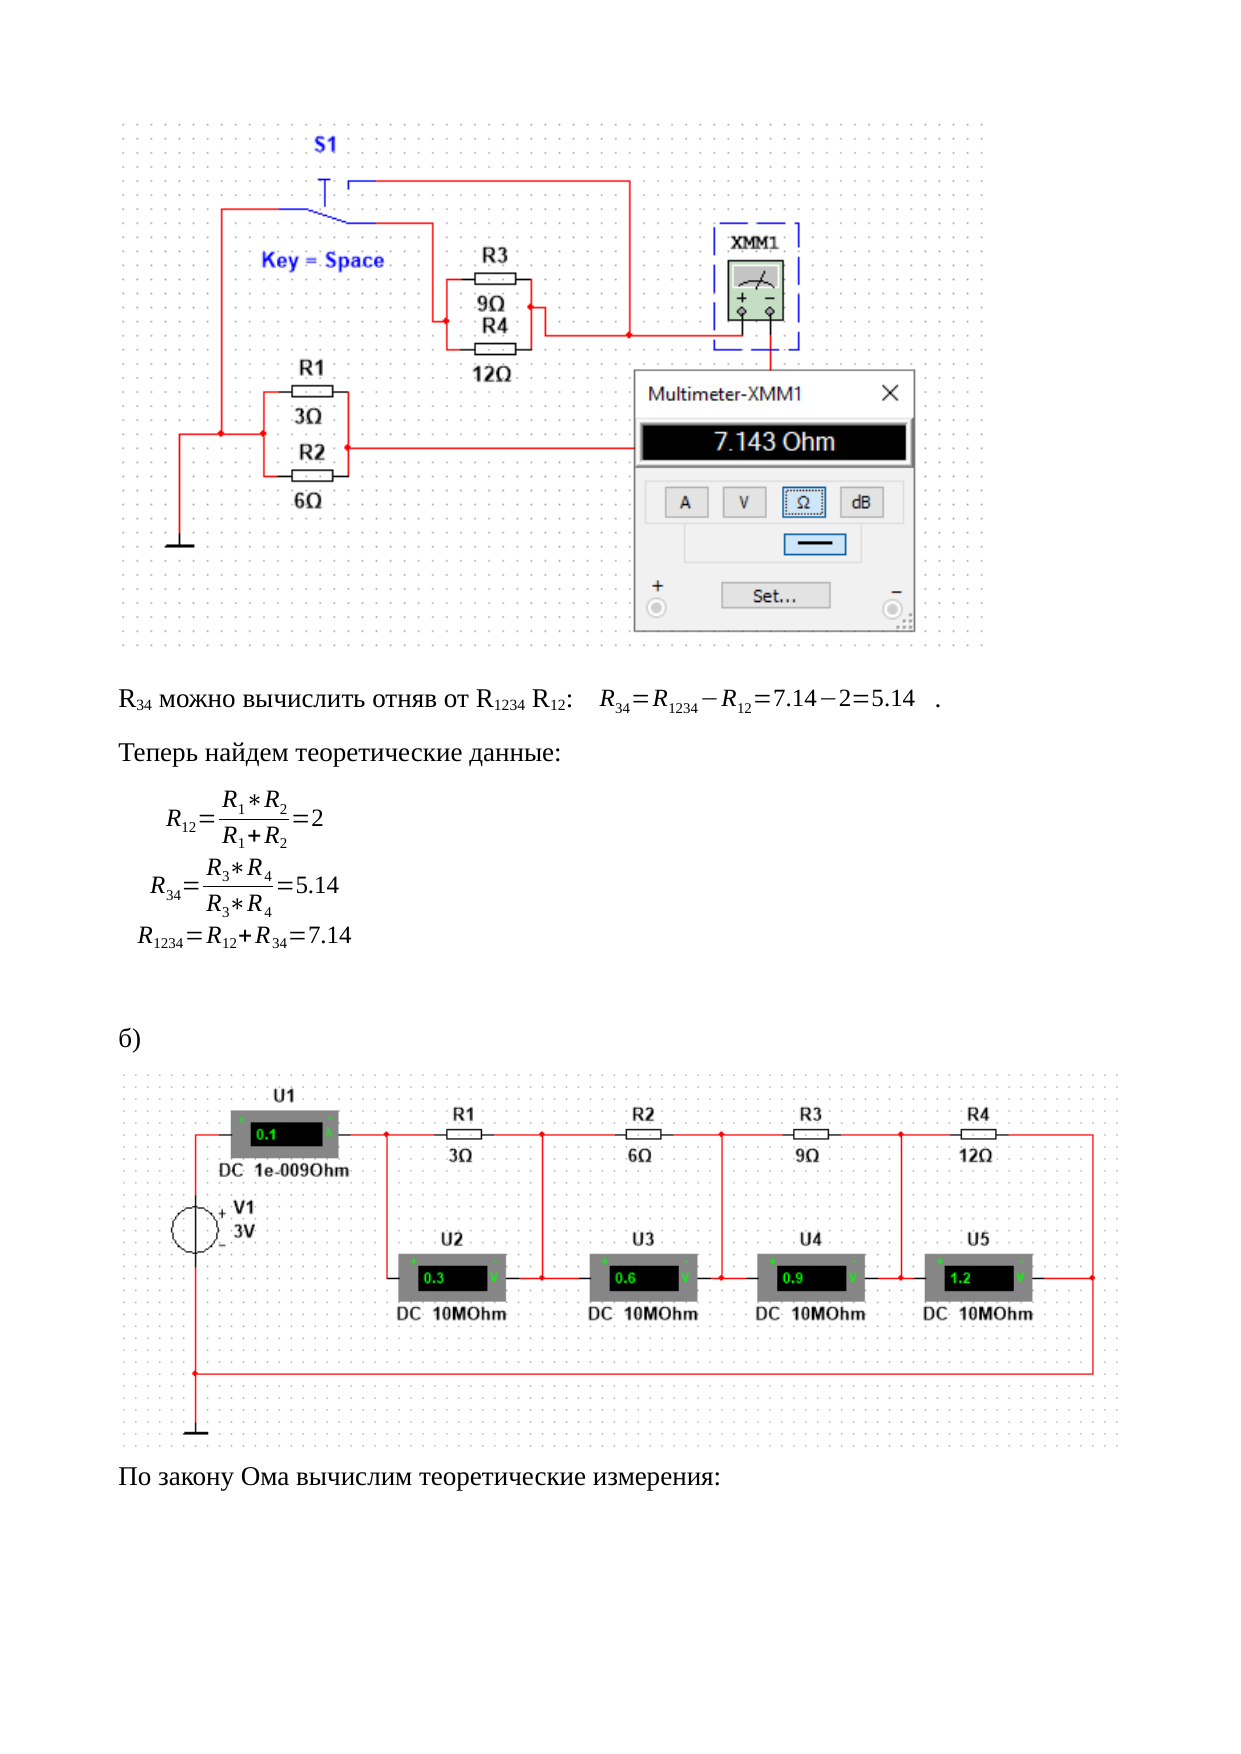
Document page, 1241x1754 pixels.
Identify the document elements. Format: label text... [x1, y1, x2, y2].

text Теперь найдем теоретические данные: [118, 736, 1122, 767]
text б) [118, 1022, 1122, 1053]
picture [118, 1072, 1123, 1456]
text R34 можно вычислить отняв от R1234 R12: . [118, 682, 1122, 716]
picture [118, 118, 989, 651]
text По закону Ома вычислим теоретические измерения: [118, 1456, 1122, 1492]
